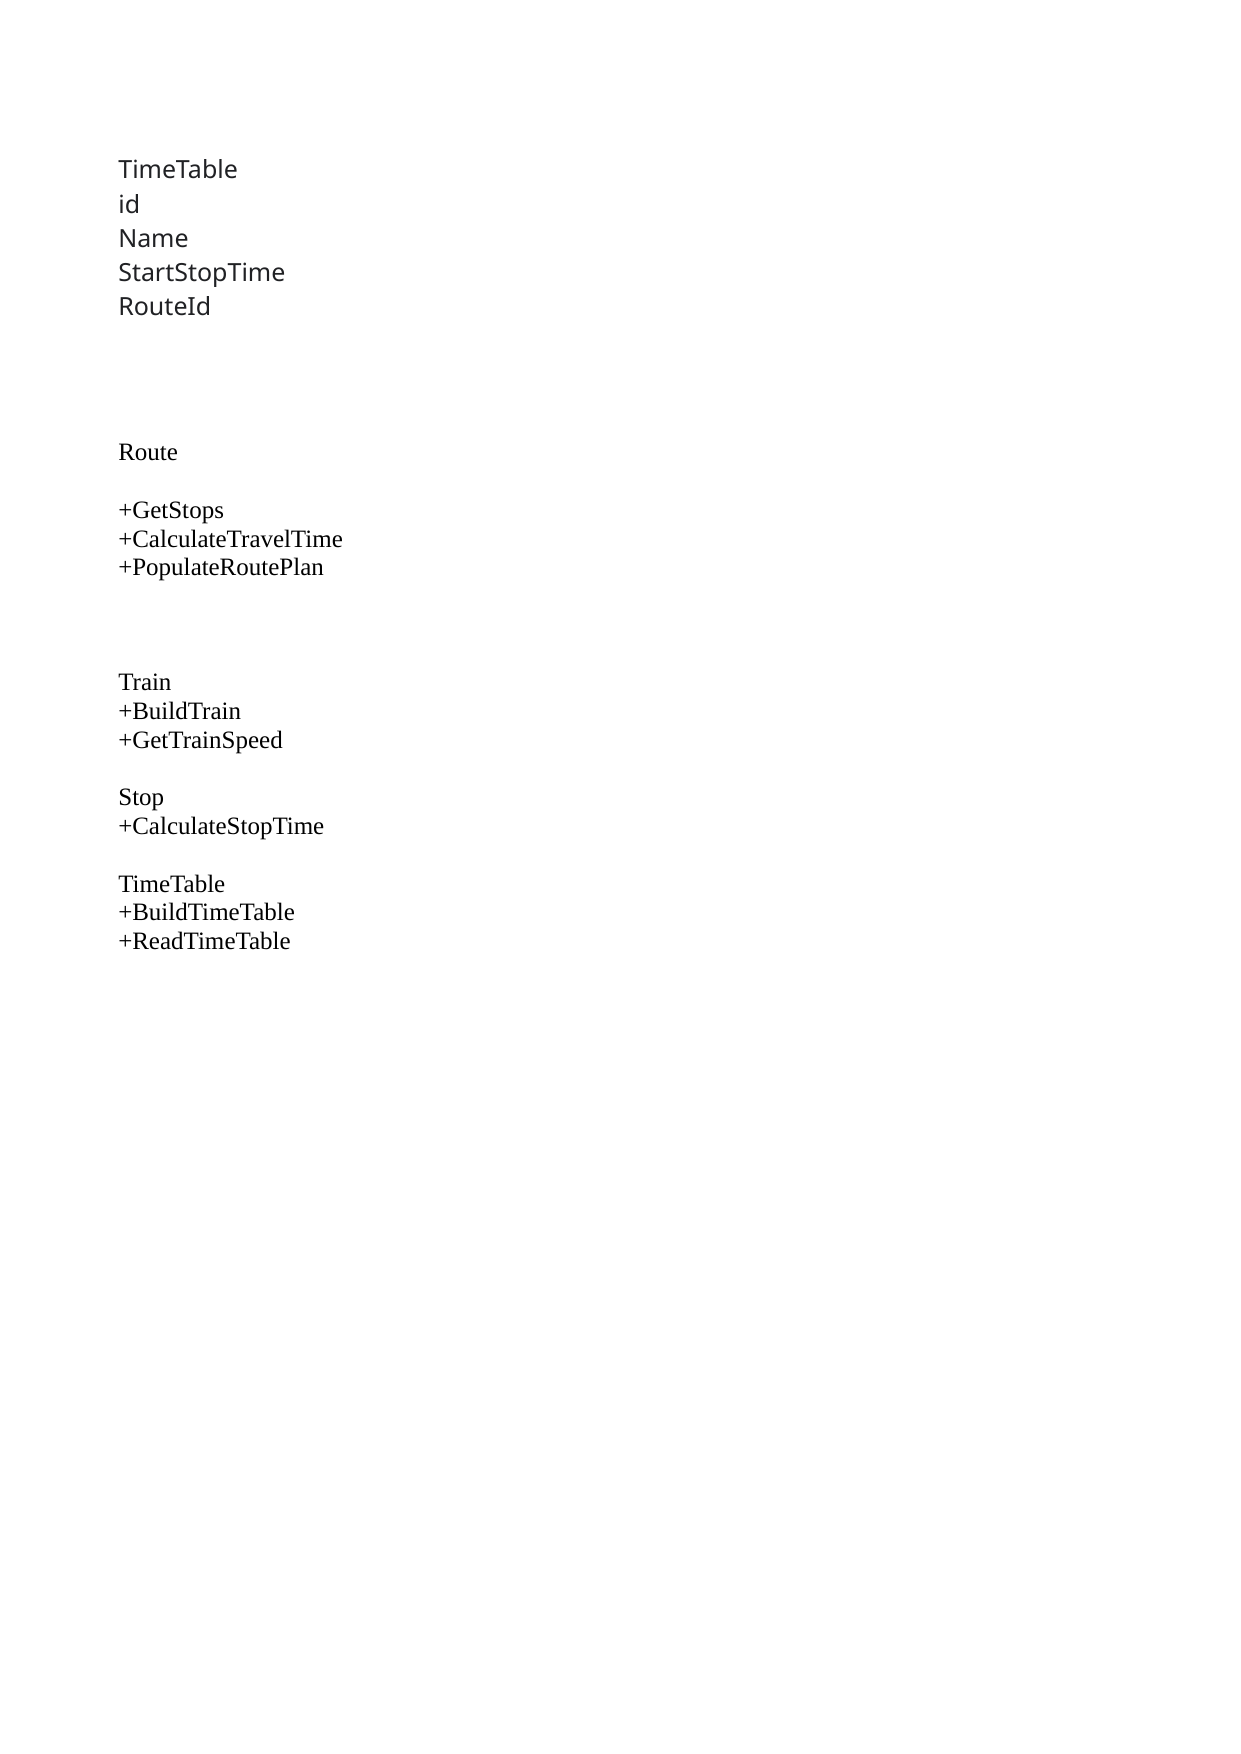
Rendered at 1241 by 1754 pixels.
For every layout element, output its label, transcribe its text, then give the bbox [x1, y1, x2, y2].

text RouteId [118, 288, 1122, 322]
text TimeTable [118, 869, 1122, 897]
text +PopulateRoutePlan [118, 552, 1122, 581]
text Route [118, 437, 1122, 466]
text +GetTrainSpeed [118, 725, 1122, 754]
text +GetStops [118, 495, 1122, 524]
text +ReadTimeTable [118, 926, 1122, 955]
text +CalculateTravelTime [118, 524, 1122, 552]
text Train [118, 667, 1122, 696]
text StartStopTime [118, 254, 1122, 288]
text +CalculateStopTime [118, 811, 1122, 840]
text id [118, 186, 1122, 220]
text +BuildTimeTable [118, 897, 1122, 926]
text Stop [118, 782, 1122, 811]
text Name [118, 220, 1122, 254]
text +BuildTrain [118, 696, 1122, 725]
text TimeTable [118, 152, 1122, 186]
